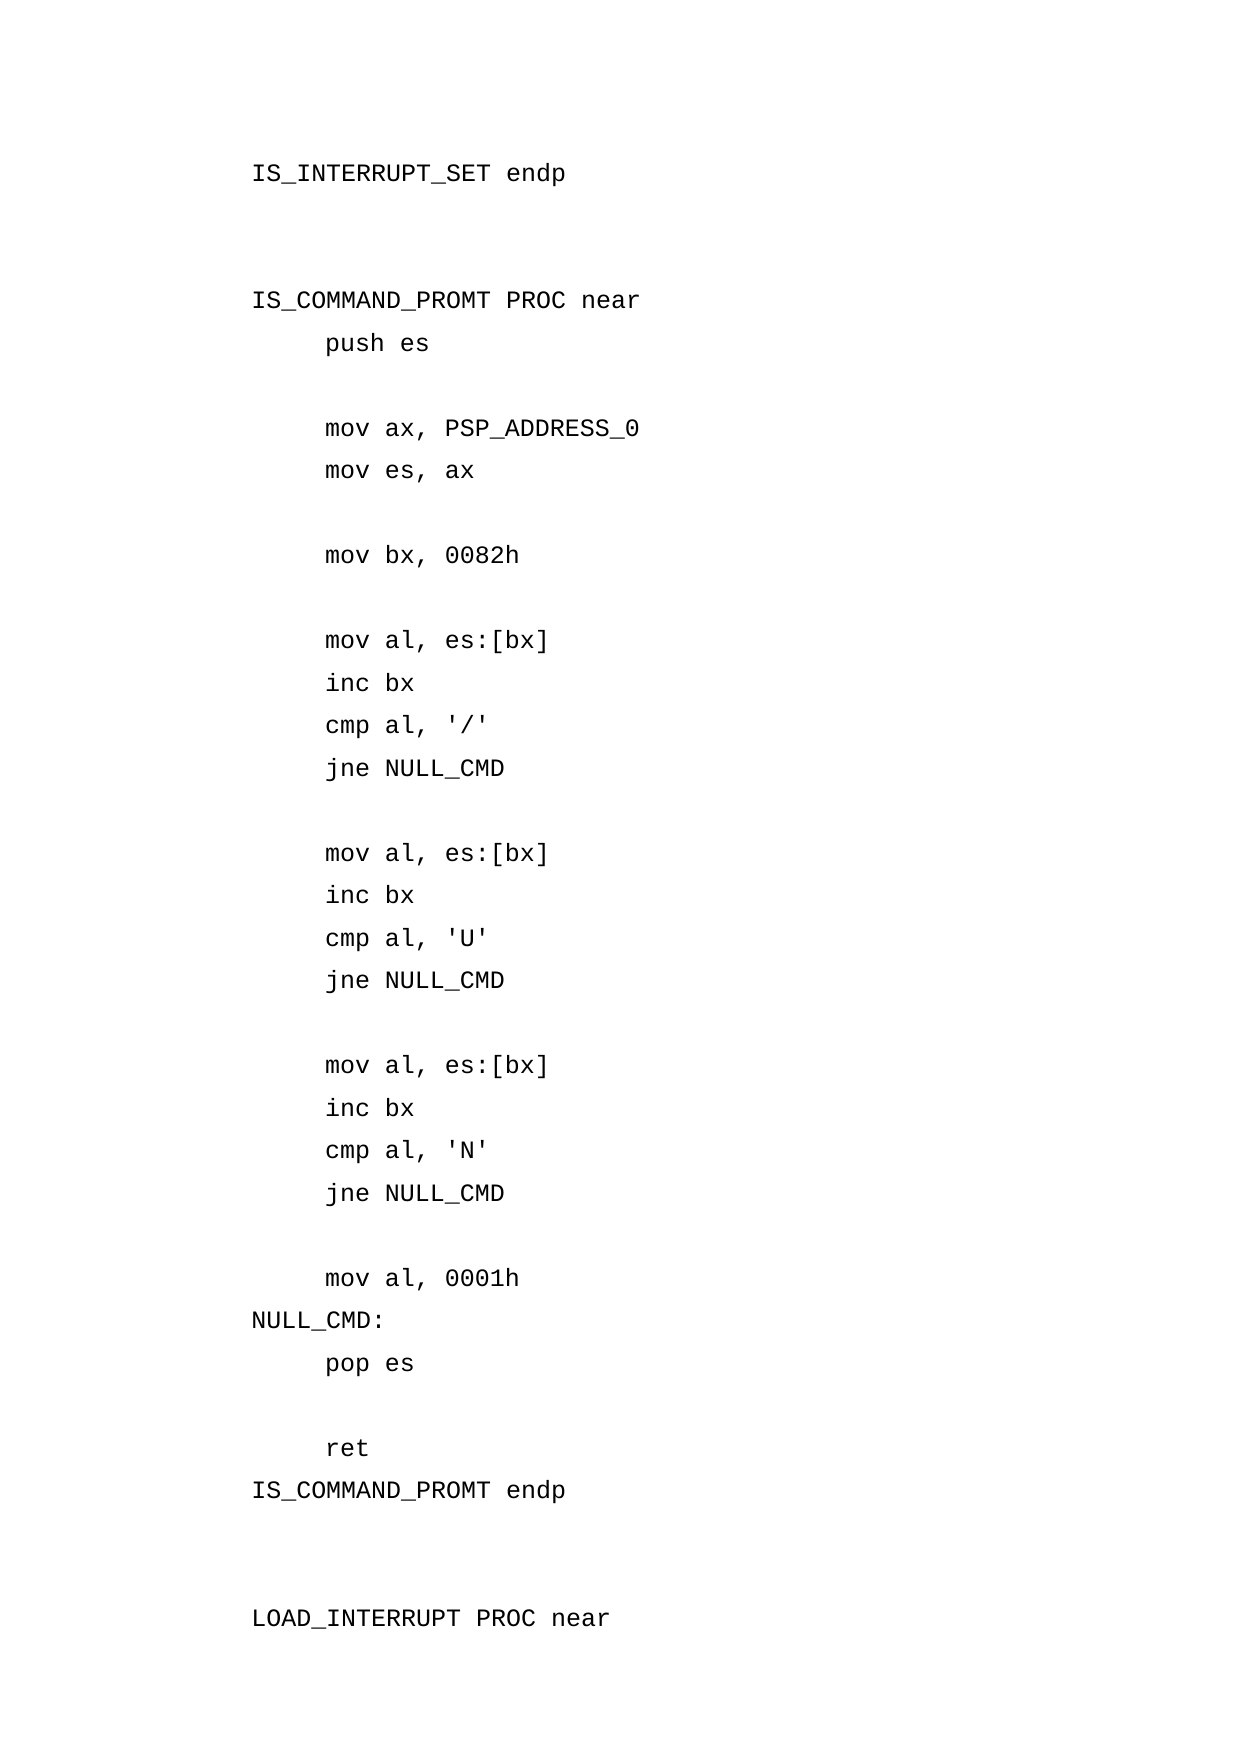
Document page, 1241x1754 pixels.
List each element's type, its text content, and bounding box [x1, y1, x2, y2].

text mov ax, PSP_ADDRESS_0 [177, 416, 1152, 444]
text mov al, es:[bx] [177, 628, 1152, 656]
text pop es [177, 1351, 1152, 1379]
text mov al, es:[bx] [177, 1053, 1152, 1081]
text IS_COMMAND_PROMT endp [177, 1478, 1152, 1506]
text mov al, es:[bx] [177, 841, 1152, 869]
text IS_COMMAND_PROMT PROC near [177, 288, 1152, 316]
text mov al, 0001h [177, 1266, 1152, 1294]
text ret [177, 1436, 1152, 1464]
text jne NULL_CMD [177, 968, 1152, 996]
text mov bx, 0082h [177, 543, 1152, 571]
text IS_INTERRUPT_SET endp [177, 161, 1152, 189]
text jne NULL_CMD [177, 756, 1152, 784]
text NULL_CMD: [177, 1308, 1152, 1336]
text cmp al, 'U' [177, 926, 1152, 954]
text jne NULL_CMD [177, 1181, 1152, 1209]
text LOAD_INTERRUPT PROC near [177, 1606, 1152, 1634]
text inc bx [177, 1096, 1152, 1124]
text inc bx [177, 671, 1152, 699]
text cmp al, 'N' [177, 1138, 1152, 1166]
text inc bx [177, 883, 1152, 911]
text mov es, ax [177, 458, 1152, 486]
text push es [177, 331, 1152, 359]
text cmp al, '/' [177, 713, 1152, 741]
